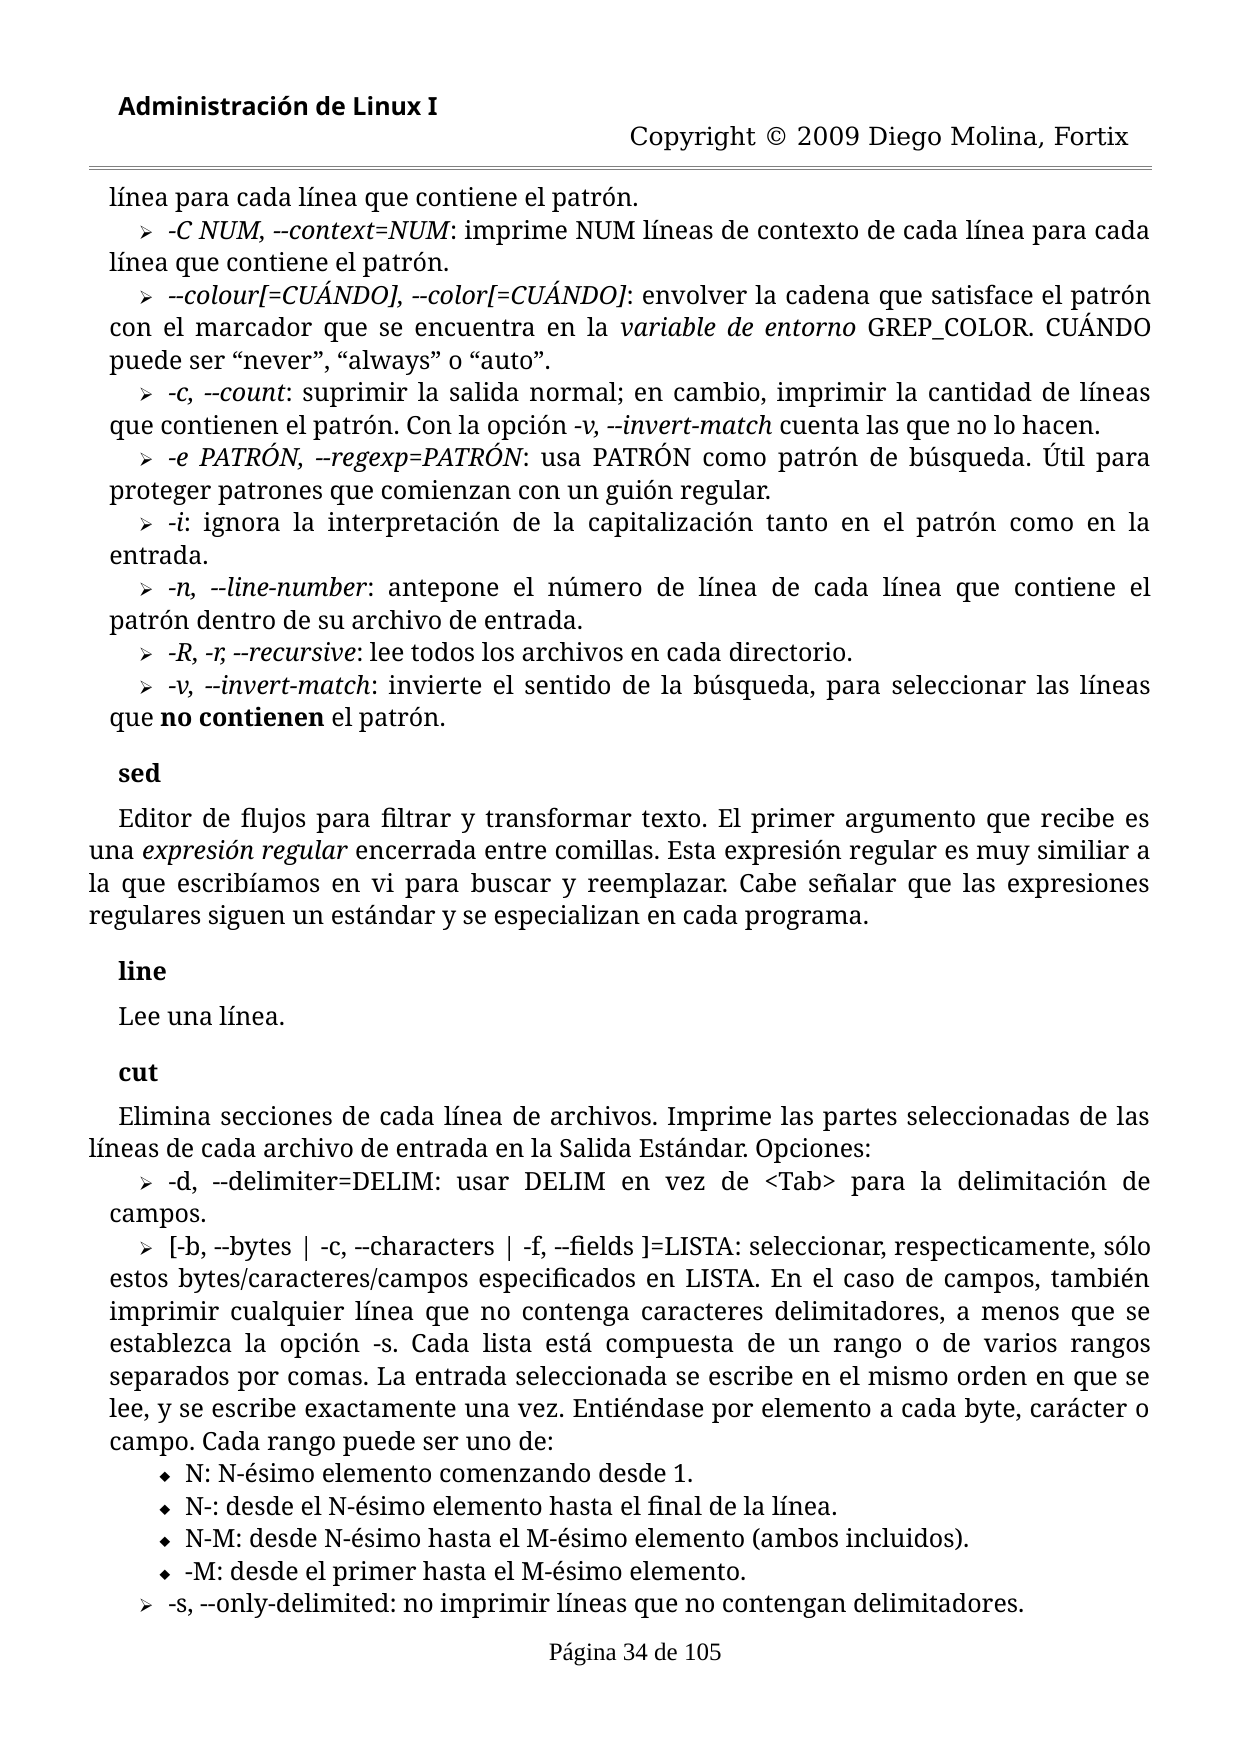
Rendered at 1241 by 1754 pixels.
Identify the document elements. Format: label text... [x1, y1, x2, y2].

list N: N-ésimo elemento comenzando desde 1. [88, 1457, 1152, 1489]
list línea para cada línea que contiene el patrón. [88, 181, 1152, 213]
list -C NUM, --context=NUM: imprime NUM líneas de contexto de cada línea para cada línea que contiene el patrón. [88, 213, 1152, 278]
list --colour[=CUÁNDO], --color[=CUÁNDO]: envolver la cadena que satisface el patrón con el marcador que se encuentra en la variable de entorno GREP_COLOR. CUÁNDO puede ser “never”, “always” o “auto”. [88, 278, 1152, 376]
list [-b, --bytes | -c, --characters | -f, --fields ]=LISTA: seleccionar, respecticamente, sólo estos bytes/caracteres/campos especificados en LISTA. En el caso de campos, también imprimir cualquier línea que no contenga caracteres delimitadores, a menos que se establezca la opción -s. Cada lista está compuesta de un rango o de varios rangos separados por comas. La entrada seleccionada se escribe en el mismo orden en que se lee, y se escribe exactamente una vez. Entiéndase por elemento a cada byte, carácter o campo. Cada rango puede ser uno de: [88, 1229, 1152, 1457]
text sed [88, 757, 1152, 789]
list -M: desde el primer hasta el M-ésimo elemento. [88, 1554, 1152, 1587]
text line [88, 955, 1152, 987]
text Lee una línea. [88, 999, 1152, 1031]
text Editor de flujos para filtrar y transformar texto. El primer argumento que recibe es una expresión regular encerrada entre comillas. Esta expresión regular es muy similiar a la que escribíamos en vi para buscar y reemplazar. Cabe señalar que las expresiones regulares siguen un estándar y se especializan en cada programa. [88, 801, 1152, 931]
list -c, --count: suprimir la salida normal; en cambio, imprimir la cantidad de líneas que contienen el patrón. Con la opción -v, --invert-match cuenta las que no lo hacen. [88, 376, 1152, 441]
list -i: ignora la interpretación de la capitalización tanto en el patrón como en la entrada. [88, 506, 1152, 571]
list N-M: desde N-ésimo hasta el M-ésimo elemento (ambos incluidos). [88, 1522, 1152, 1554]
text Elimina secciones de cada línea de archivos. Imprime las partes seleccionadas de las líneas de cada archivo de entrada en la Salida Estándar. Opciones: [88, 1099, 1152, 1164]
list -d, --delimiter=DELIM: usar DELIM en vez de <Tab> para la delimitación de campos. [88, 1164, 1152, 1229]
list -e PATRÓN, --regexp=PATRÓN: usa PATRÓN como patrón de búsqueda. Útil para proteger patrones que comienzan con un guión regular. [88, 441, 1152, 506]
list -R, -r, --recursive: lee todos los archivos en cada directorio. [88, 636, 1152, 668]
list N-: desde el N-ésimo elemento hasta el final de la línea. [88, 1489, 1152, 1522]
list -s, --only-delimited: no imprimir líneas que no contengan delimitadores. [88, 1587, 1152, 1619]
text cut [88, 1055, 1152, 1088]
list -v, --invert-match: invierte el sentido de la búsqueda, para seleccionar las líneas que no contienen el patrón. [88, 668, 1152, 733]
list -n, --line-number: antepone el número de línea de cada línea que contiene el patrón dentro de su archivo de entrada. [88, 571, 1152, 636]
